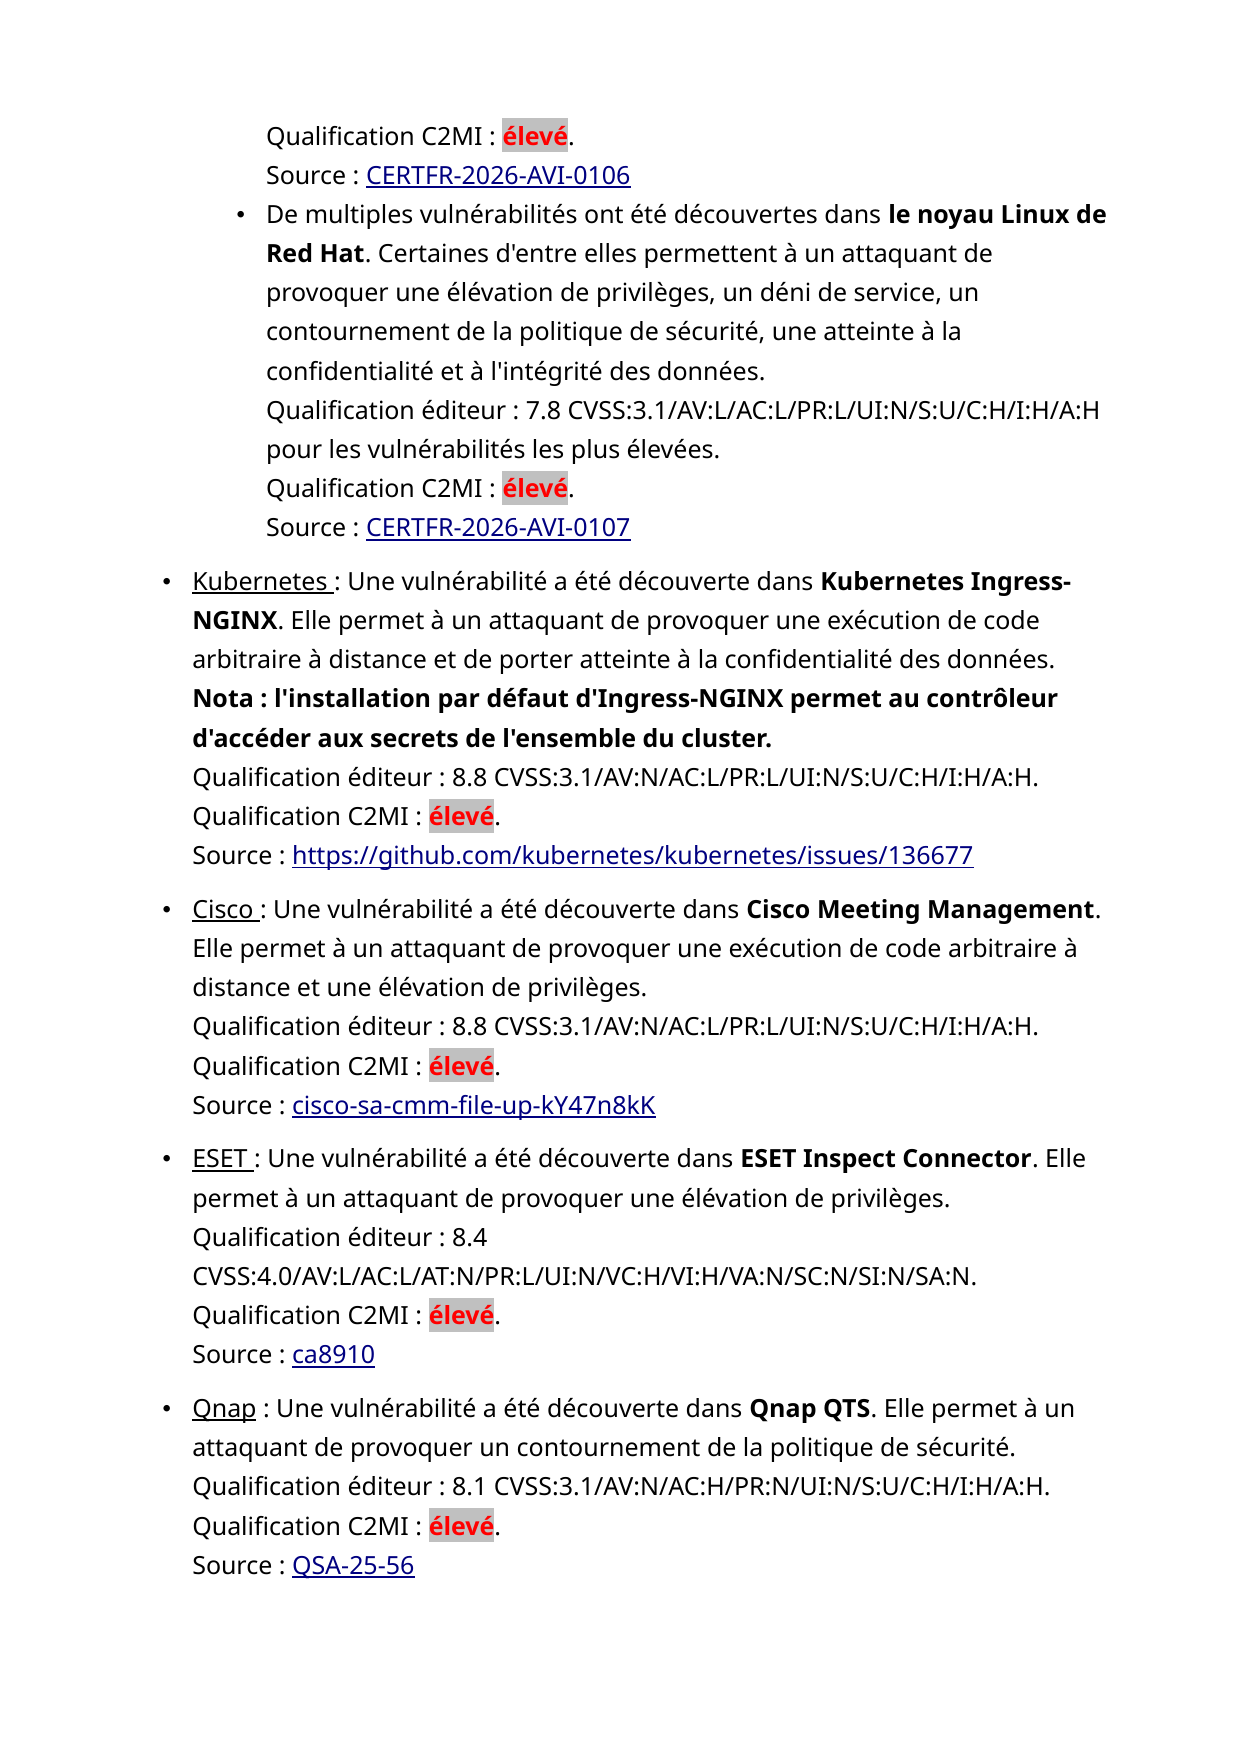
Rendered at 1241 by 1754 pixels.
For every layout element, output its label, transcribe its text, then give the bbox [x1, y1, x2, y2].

list De multiples vulnérabilités ont été découvertes dans le noyau Linux de Red Hat. Certaines d'entre elles permettent à un attaquant de provoquer une élévation de privilèges, un déni de service, un contournement de la politique de sécurité, une atteinte à la confidentialité et à l'intégrité des données. Qualification éditeur : 7.8 CVSS:3.1/AV:L/AC:L/PR:L/UI:N/S:U/C:H/I:H/A:H pour les vulnérabilités les plus élevées. Qualification C2MI : élevé. Source : CERTFR-2026-AVI-0107 [236, 196, 1122, 544]
list Kubernetes : Une vulnérabilité a été découverte dans Kubernetes Ingress-NGINX. Elle permet à un attaquant de provoquer une exécution de code arbitraire à distance et de porter atteinte à la confidentialité des données. Nota : l'installation par défaut d'Ingress-NGINX permet au contrôleur d'accéder aux secrets de l'ensemble du cluster. Qualification éditeur : 8.8 CVSS:3.1/AV:N/AC:L/PR:L/UI:N/S:U/C:H/I:H/A:H. Qualification C2MI : élevé. Source : https://github.com/kubernetes/kubernetes/issues/136677 [162, 563, 1122, 872]
list Qnap : Une vulnérabilité a été découverte dans Qnap QTS. Elle permet à un attaquant de provoquer un contournement de la politique de sécurité. Qualification éditeur : 8.1 CVSS:3.1/AV:N/AC:H/PR:N/UI:N/S:U/C:H/I:H/A:H. Qualification C2MI : élevé. Source : QSA-25-56 [162, 1391, 1122, 1581]
list ESET : Une vulnérabilité a été découverte dans ESET Inspect Connector. Elle permet à un attaquant de provoquer une élévation de privilèges. Qualification éditeur : 8.4 CVSS:4.0/AV:L/AC:L/AT:N/PR:L/UI:N/VC:H/VI:H/VA:N/SC:N/SI:N/SA:N. Qualification C2MI : élevé. Source : ca8910 [162, 1141, 1122, 1371]
list Cisco : Une vulnérabilité a été découverte dans Cisco Meeting Management. Elle permet à un attaquant de provoquer une exécution de code arbitraire à distance et une élévation de privilèges. Qualification éditeur : 8.8 CVSS:3.1/AV:N/AC:L/PR:L/UI:N/S:U/C:H/I:H/A:H. Qualification C2MI : élevé. Source : cisco-sa-cmm-file-up-kY47n8kK [162, 891, 1122, 1121]
list Qualification C2MI : élevé. Source : CERTFR-2026-AVI-0106 [236, 118, 1122, 191]
